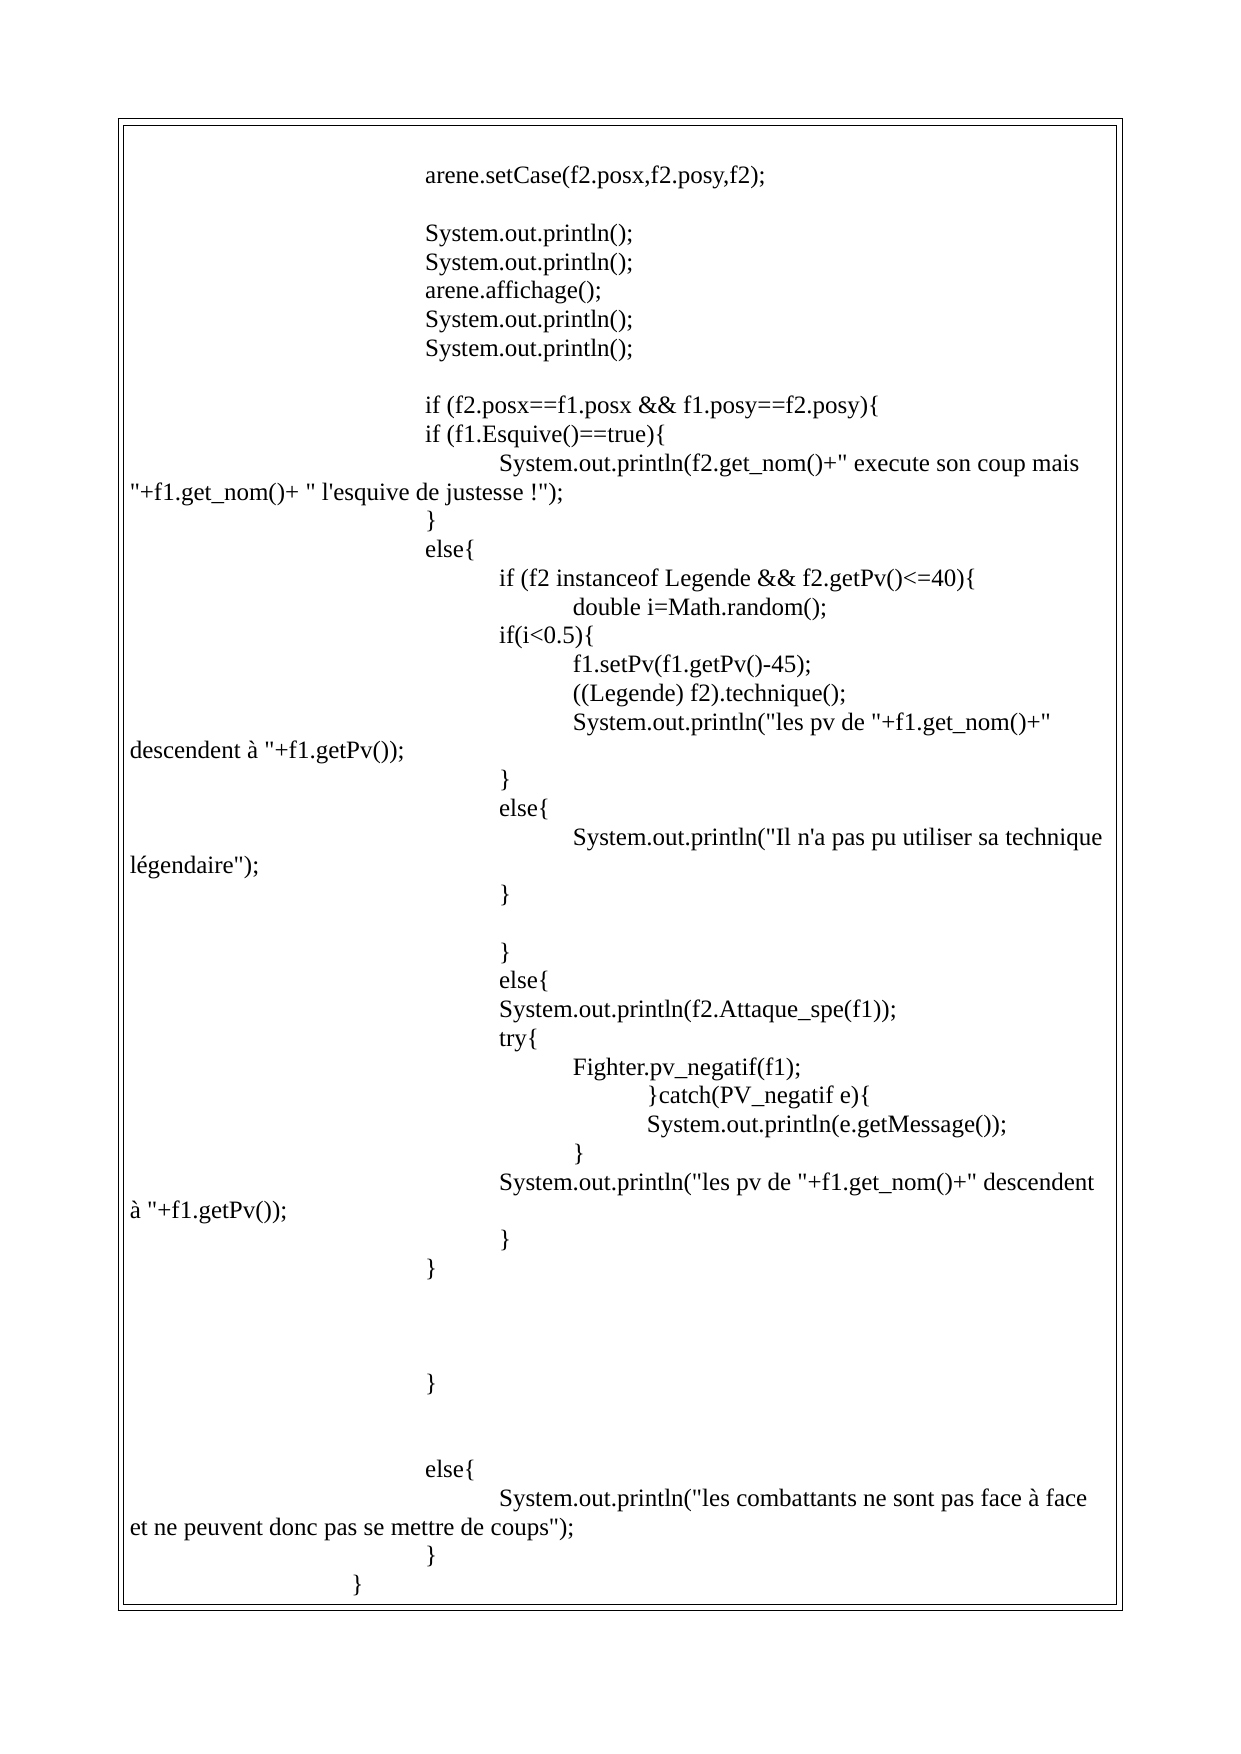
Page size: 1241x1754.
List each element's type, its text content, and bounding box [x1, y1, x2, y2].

table_header arene.setCase(f2.posx,f2.posy,f2); System.out.println(); System.out.println(); arene.affichage(); System.out.println(); System.out.println(); if (f2.posx==f1.posx && f1.posy==f2.posy){ if (f1.Esquive()==true){ System.out.println(f2.get_nom()+" execute son coup mais "+f1.get_nom()+ " l'esquive de justesse !"); } else{ if (f2 instanceof Legende && f2.getPv()<=40){ double i=Math.random(); if(i<0.5){ f1.setPv(f1.getPv()-45); ((Legende) f2).technique(); System.out.println("les pv de "+f1.get_nom()+" descendent à "+f1.getPv()); } else{ System.out.println("Il n'a pas pu utiliser sa technique légendaire"); } } else{ System.out.println(f2.Attaque_spe(f1)); try{ Fighter.pv_negatif(f1); }catch(PV_negatif e){ System.out.println(e.getMessage()); } System.out.println("les pv de "+f1.get_nom()+" descendent à "+f1.getPv()); } } } else{ System.out.println("les combattants ne sont pas face à face et ne peuvent donc pas se mettre de coups"); } } [124, 126, 1116, 1604]
table_header Copier / coller vos classes et interfaces à partir d'ici : [119, 119, 1122, 1610]
